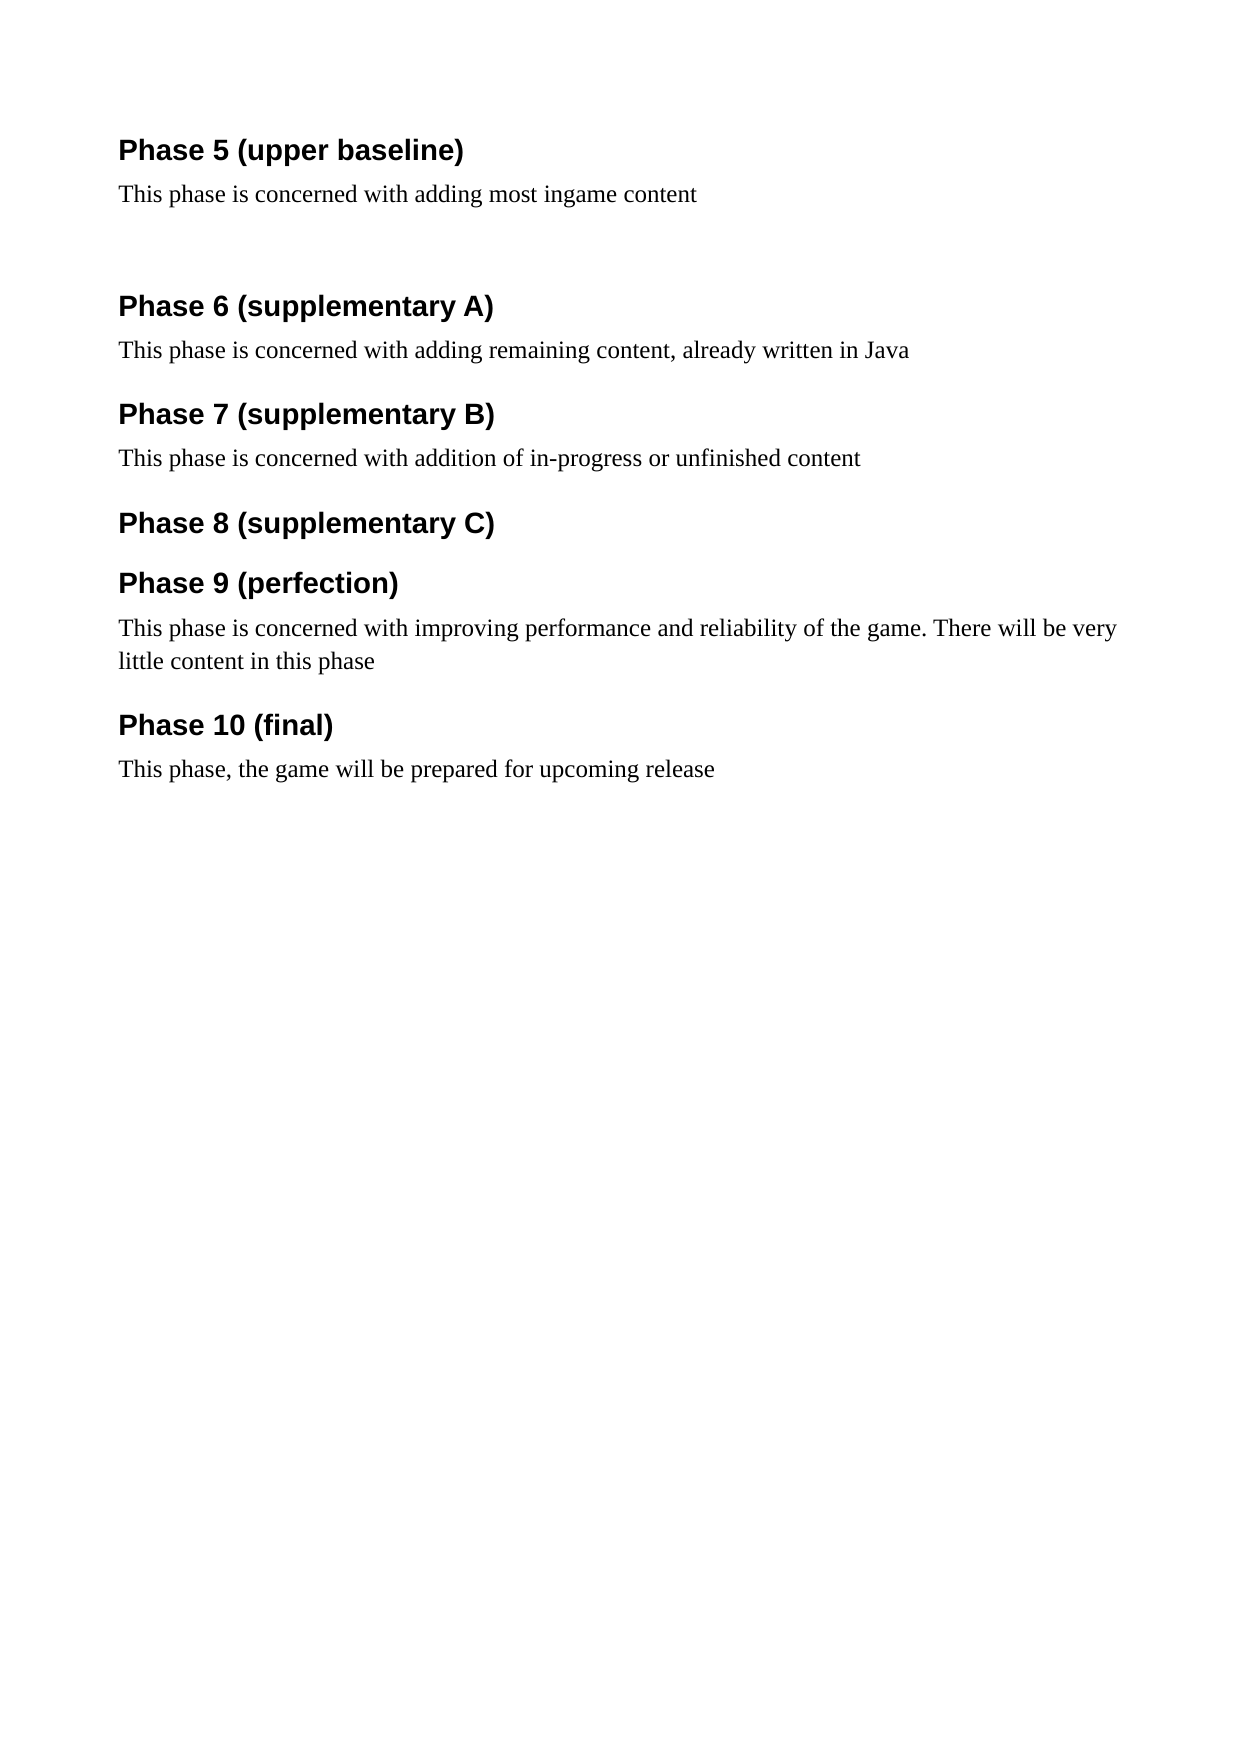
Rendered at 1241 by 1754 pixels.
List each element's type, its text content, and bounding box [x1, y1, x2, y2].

text This phase is concerned with adding remaining content, already written in Java [118, 335, 1122, 364]
subtitle Phase 9 (perfection) [118, 566, 1122, 600]
subtitle Phase 10 (final) [118, 708, 1122, 742]
subtitle Phase 7 (supplementary B) [118, 397, 1122, 431]
text This phase is concerned with adding most ingame content [118, 179, 1122, 208]
text This phase is concerned with addition of in-progress or unfinished content [118, 443, 1122, 472]
subtitle Phase 8 (supplementary C) [118, 506, 1122, 539]
subtitle Phase 6 (supplementary A) [118, 289, 1122, 322]
text This phase, the game will be prepared for upcoming release [118, 754, 1122, 783]
text This phase is concerned with improving performance and reliability of the game. There will be very little content in this phase [118, 613, 1122, 674]
subtitle Phase 5 (upper baseline) [118, 133, 1122, 166]
